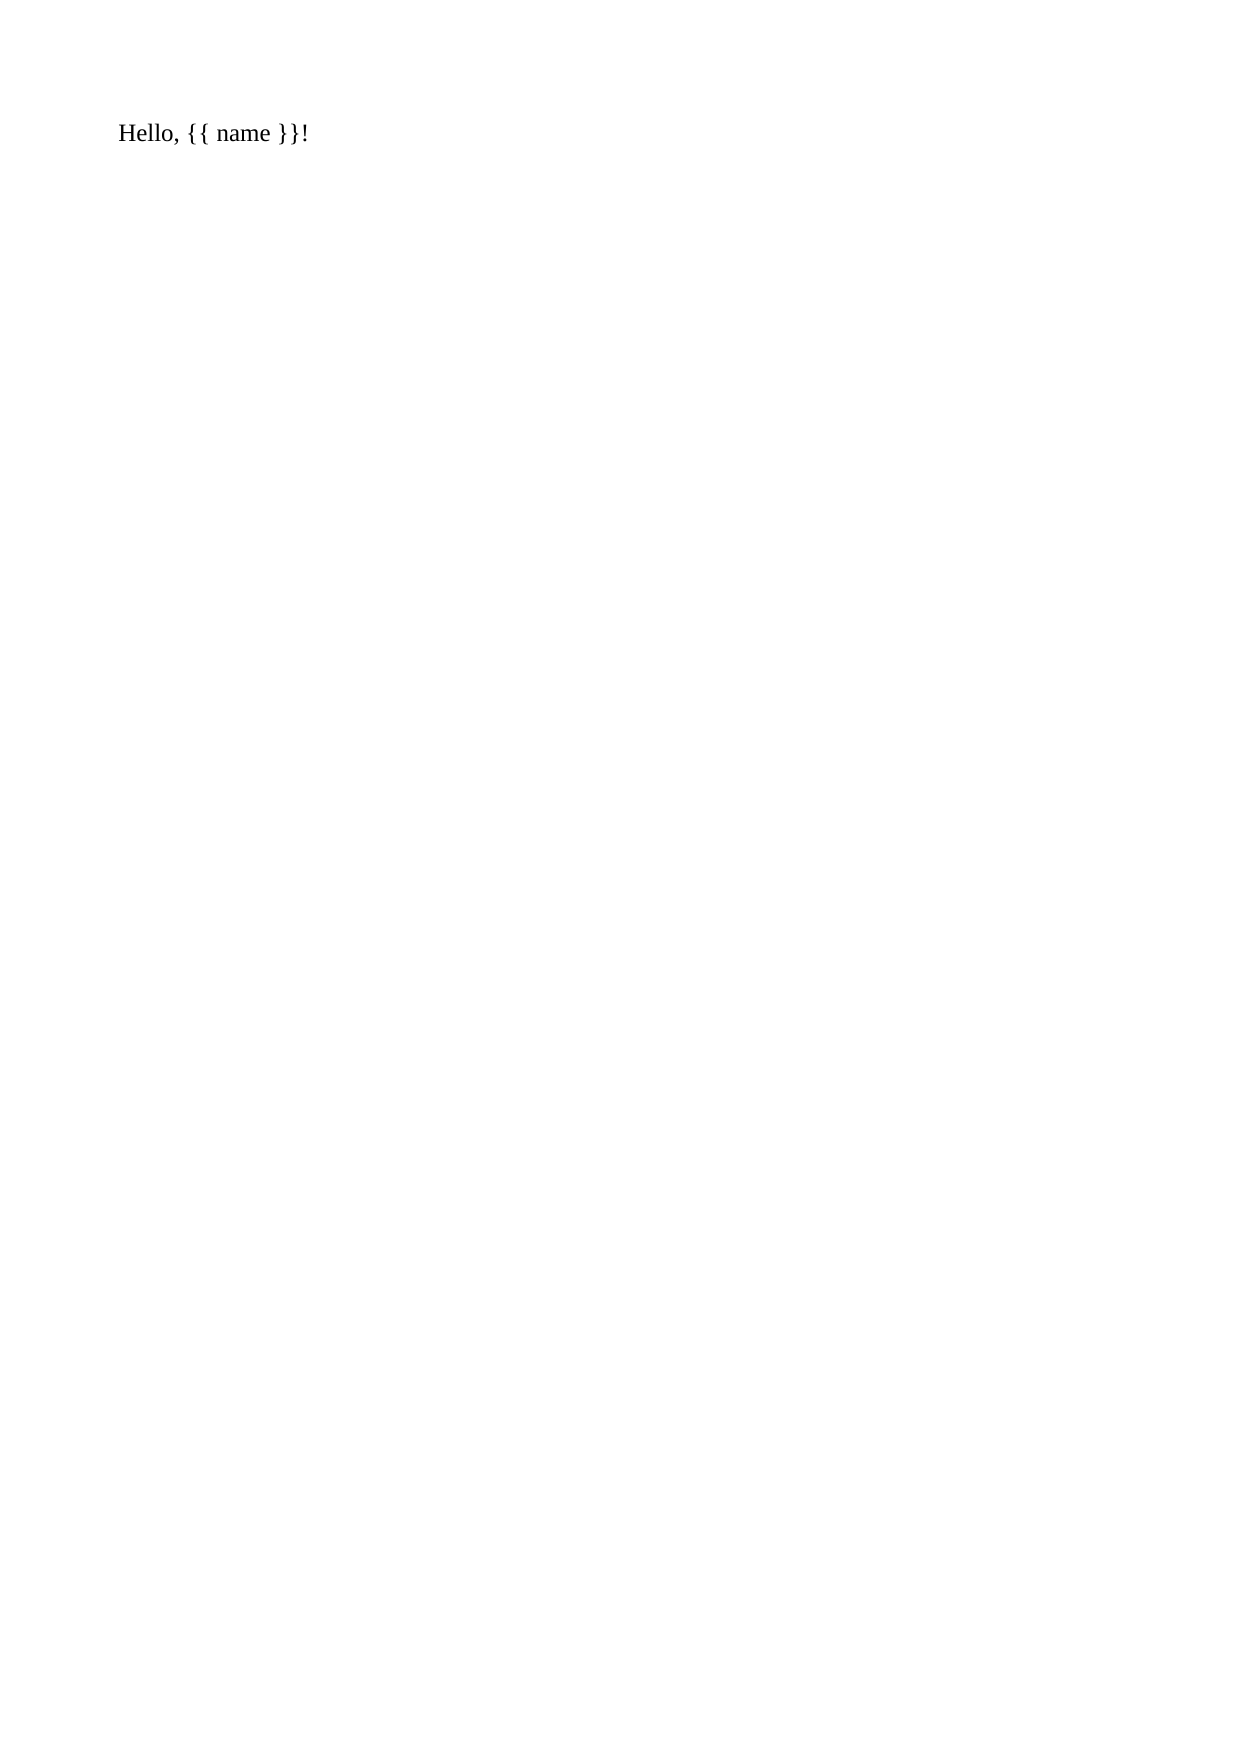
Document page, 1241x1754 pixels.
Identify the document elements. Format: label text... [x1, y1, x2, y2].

text Hello, {{ name }}! [118, 118, 1122, 147]
